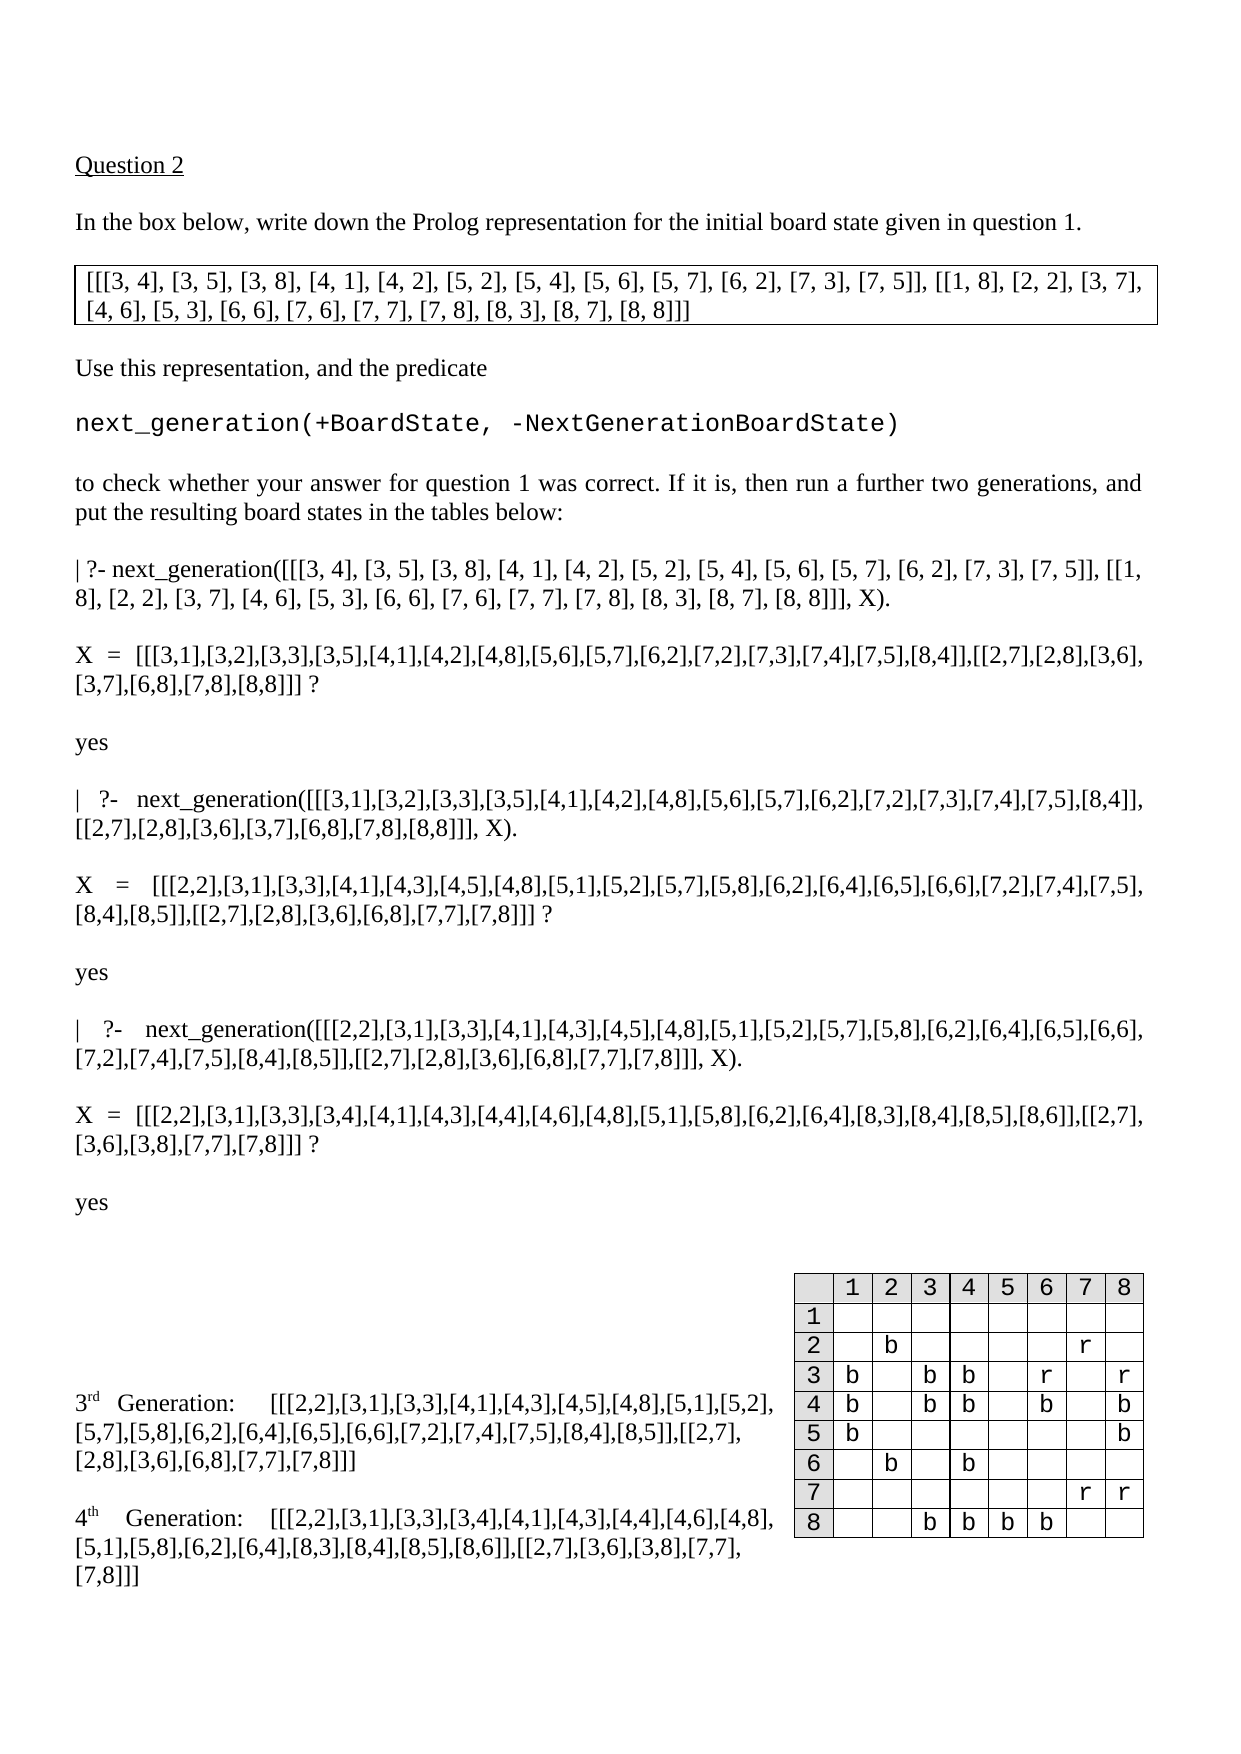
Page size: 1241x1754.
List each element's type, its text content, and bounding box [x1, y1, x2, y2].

table_cell b [951, 1392, 988, 1420]
table_cell [1067, 1450, 1105, 1479]
table_cell [1067, 1362, 1105, 1391]
text X = [[[3,1],[3,2],[3,3],[3,5],[4,1],[4,2],[4,8],[5,6],[5,7],[6,2],[7,2],[7,3],[7,4],[7,5],[8,4]],[[2,7],[2,8],[3,6],[3,7],[6,8],[7,8],[8,8]]] ? [75, 640, 1144, 698]
table_cell 4 [795, 1392, 833, 1420]
text next_generation(+BoardState, -NextGenerationBoardState) [75, 411, 1144, 439]
table_cell [834, 1304, 872, 1332]
table_cell b [951, 1509, 988, 1537]
text 3rd Generation: [[[2,2],[3,1],[3,3],[4,1],[4,3],[4,5],[4,8],[5,1],[5,2],[5,7],[5,8],[6,2],[6,4],[6,5],[6,6],[7,2],[7,4],[7,5],[8,4],[8,5]],[[2,7],[2,8],[3,6],[6,8],[7,7],[7,8]]] [75, 1388, 794, 1474]
table_header 8 [1106, 1274, 1143, 1302]
table_cell b [873, 1450, 911, 1479]
table_cell [834, 1450, 872, 1479]
table_cell 7 [795, 1480, 833, 1508]
table_header 2 [873, 1274, 911, 1302]
text In the box below, write down the Prolog representation for the initial board state given in question 1. [75, 207, 1144, 236]
table_cell [989, 1333, 1027, 1361]
table_header 7 [1067, 1274, 1105, 1302]
table_cell [1067, 1392, 1105, 1420]
table_cell [873, 1362, 911, 1391]
table_cell [989, 1392, 1027, 1420]
table_cell b [912, 1509, 949, 1537]
table_cell [989, 1480, 1027, 1508]
table_cell [912, 1421, 949, 1449]
table_cell [951, 1333, 988, 1361]
table_cell r [1106, 1362, 1143, 1391]
table_cell [951, 1480, 988, 1508]
text to check whether your answer for question 1 was correct. If it is, then run a further two generations, and put the resulting board states in the tables below: [75, 468, 1144, 525]
text | ?- next_generation([[[2,2],[3,1],[3,3],[4,1],[4,3],[4,5],[4,8],[5,1],[5,2],[5,7],[5,8],[6,2],[6,4],[6,5],[6,6],[7,2],[7,4],[7,5],[8,4],[8,5]],[[2,7],[2,8],[3,6],[6,8],[7,7],[7,8]]], X). [75, 1014, 1144, 1072]
table_cell [1106, 1509, 1143, 1537]
table_cell [873, 1304, 911, 1332]
table_cell [912, 1450, 949, 1479]
table_cell [1067, 1421, 1105, 1449]
table_cell [1106, 1450, 1143, 1479]
table_cell 1 [795, 1304, 833, 1332]
text yes [75, 1187, 1144, 1215]
text yes [75, 957, 1144, 985]
subtitle Question 2 [75, 150, 1144, 179]
table_cell b [912, 1392, 949, 1420]
table_cell [1106, 1304, 1143, 1332]
table_cell b [951, 1362, 988, 1391]
text X = [[[2,2],[3,1],[3,3],[4,1],[4,3],[4,5],[4,8],[5,1],[5,2],[5,7],[5,8],[6,2],[6,4],[6,5],[6,6],[7,2],[7,4],[7,5],[8,4],[8,5]],[[2,7],[2,8],[3,6],[6,8],[7,7],[7,8]]] ? [75, 870, 1144, 928]
table_cell [951, 1421, 988, 1449]
table_cell [1028, 1450, 1066, 1479]
table_cell [1067, 1304, 1105, 1332]
table_cell 5 [795, 1421, 833, 1449]
table_cell [1067, 1509, 1105, 1537]
table_cell [989, 1362, 1027, 1391]
table_cell [951, 1304, 988, 1332]
table_cell b [834, 1421, 872, 1449]
table_cell 3 [795, 1362, 833, 1391]
table_cell b [912, 1362, 949, 1391]
table_cell b [834, 1362, 872, 1391]
table_cell 8 [795, 1509, 833, 1537]
table_cell r [1106, 1480, 1143, 1508]
table_header [795, 1274, 833, 1302]
table_cell [989, 1304, 1027, 1332]
table_cell b [834, 1392, 872, 1420]
text X = [[[2,2],[3,1],[3,3],[3,4],[4,1],[4,3],[4,4],[4,6],[4,8],[5,1],[5,8],[6,2],[6,4],[8,3],[8,4],[8,5],[8,6]],[[2,7],[3,6],[3,8],[7,7],[7,8]]] ? [75, 1100, 1144, 1158]
text Use this representation, and the predicate [75, 353, 1144, 382]
table_header 3 [912, 1274, 949, 1302]
table_cell b [1028, 1509, 1066, 1537]
text yes [75, 727, 1144, 755]
table_cell [1028, 1421, 1066, 1449]
table_cell [1028, 1480, 1066, 1508]
table_cell [1028, 1304, 1066, 1332]
table_cell 6 [795, 1450, 833, 1479]
table_cell b [1106, 1392, 1143, 1420]
table_cell [834, 1480, 872, 1508]
table_cell b [951, 1450, 988, 1479]
text 4th Generation: [[[2,2],[3,1],[3,3],[3,4],[4,1],[4,3],[4,4],[4,6],[4,8],[5,1],[5,8],[6,2],[6,4],[8,3],[8,4],[8,5],[8,6]],[[2,7],[3,6],[3,8],[7,7],[7,8]]] [75, 1503, 1144, 1589]
table_cell r [1067, 1333, 1105, 1361]
text | ?- next_generation([[[3,1],[3,2],[3,3],[3,5],[4,1],[4,2],[4,8],[5,6],[5,7],[6,2],[7,2],[7,3],[7,4],[7,5],[8,4]],[[2,7],[2,8],[3,6],[3,7],[6,8],[7,8],[8,8]]], X). [75, 784, 1144, 842]
table_header 6 [1028, 1274, 1066, 1302]
table_cell [834, 1333, 872, 1361]
table_header [[[3, 4], [3, 5], [3, 8], [4, 1], [4, 2], [5, 2], [5, 4], [5, 6], [5, 7], [6, 2], [7, 3], [7, 5]], [[1, 8], [2, 2], [3, 7], [4, 6], [5, 3], [6, 6], [7, 6], [7, 7], [7, 8], [8, 3], [8, 7], [8, 8]]] [76, 266, 1157, 323]
table_cell [834, 1509, 872, 1537]
table_cell [873, 1509, 911, 1537]
table_cell [1106, 1333, 1143, 1361]
table_header 5 [989, 1274, 1027, 1302]
table_cell r [1067, 1480, 1105, 1508]
table_cell [912, 1480, 949, 1508]
table_cell b [989, 1509, 1027, 1537]
table_cell [1028, 1333, 1066, 1361]
table_cell [873, 1421, 911, 1449]
table_cell r [1028, 1362, 1066, 1391]
table_cell [912, 1304, 949, 1332]
table_cell [912, 1333, 949, 1361]
text | ?- next_generation([[[3, 4], [3, 5], [3, 8], [4, 1], [4, 2], [5, 2], [5, 4], [5, 6], [5, 7], [6, 2], [7, 3], [7, 5]], [[1, 8], [2, 2], [3, 7], [4, 6], [5, 3], [6, 6], [7, 6], [7, 7], [7, 8], [8, 3], [8, 7], [8, 8]]], X). [75, 554, 1144, 612]
table_cell b [1028, 1392, 1066, 1420]
table_cell [989, 1450, 1027, 1479]
table_cell 2 [795, 1333, 833, 1361]
table_cell b [873, 1333, 911, 1361]
table_header 1 [834, 1274, 872, 1302]
table_cell [873, 1392, 911, 1420]
table_cell [873, 1480, 911, 1508]
table_cell [989, 1421, 1027, 1449]
table_cell b [1106, 1421, 1143, 1449]
table_header 4 [951, 1274, 988, 1302]
